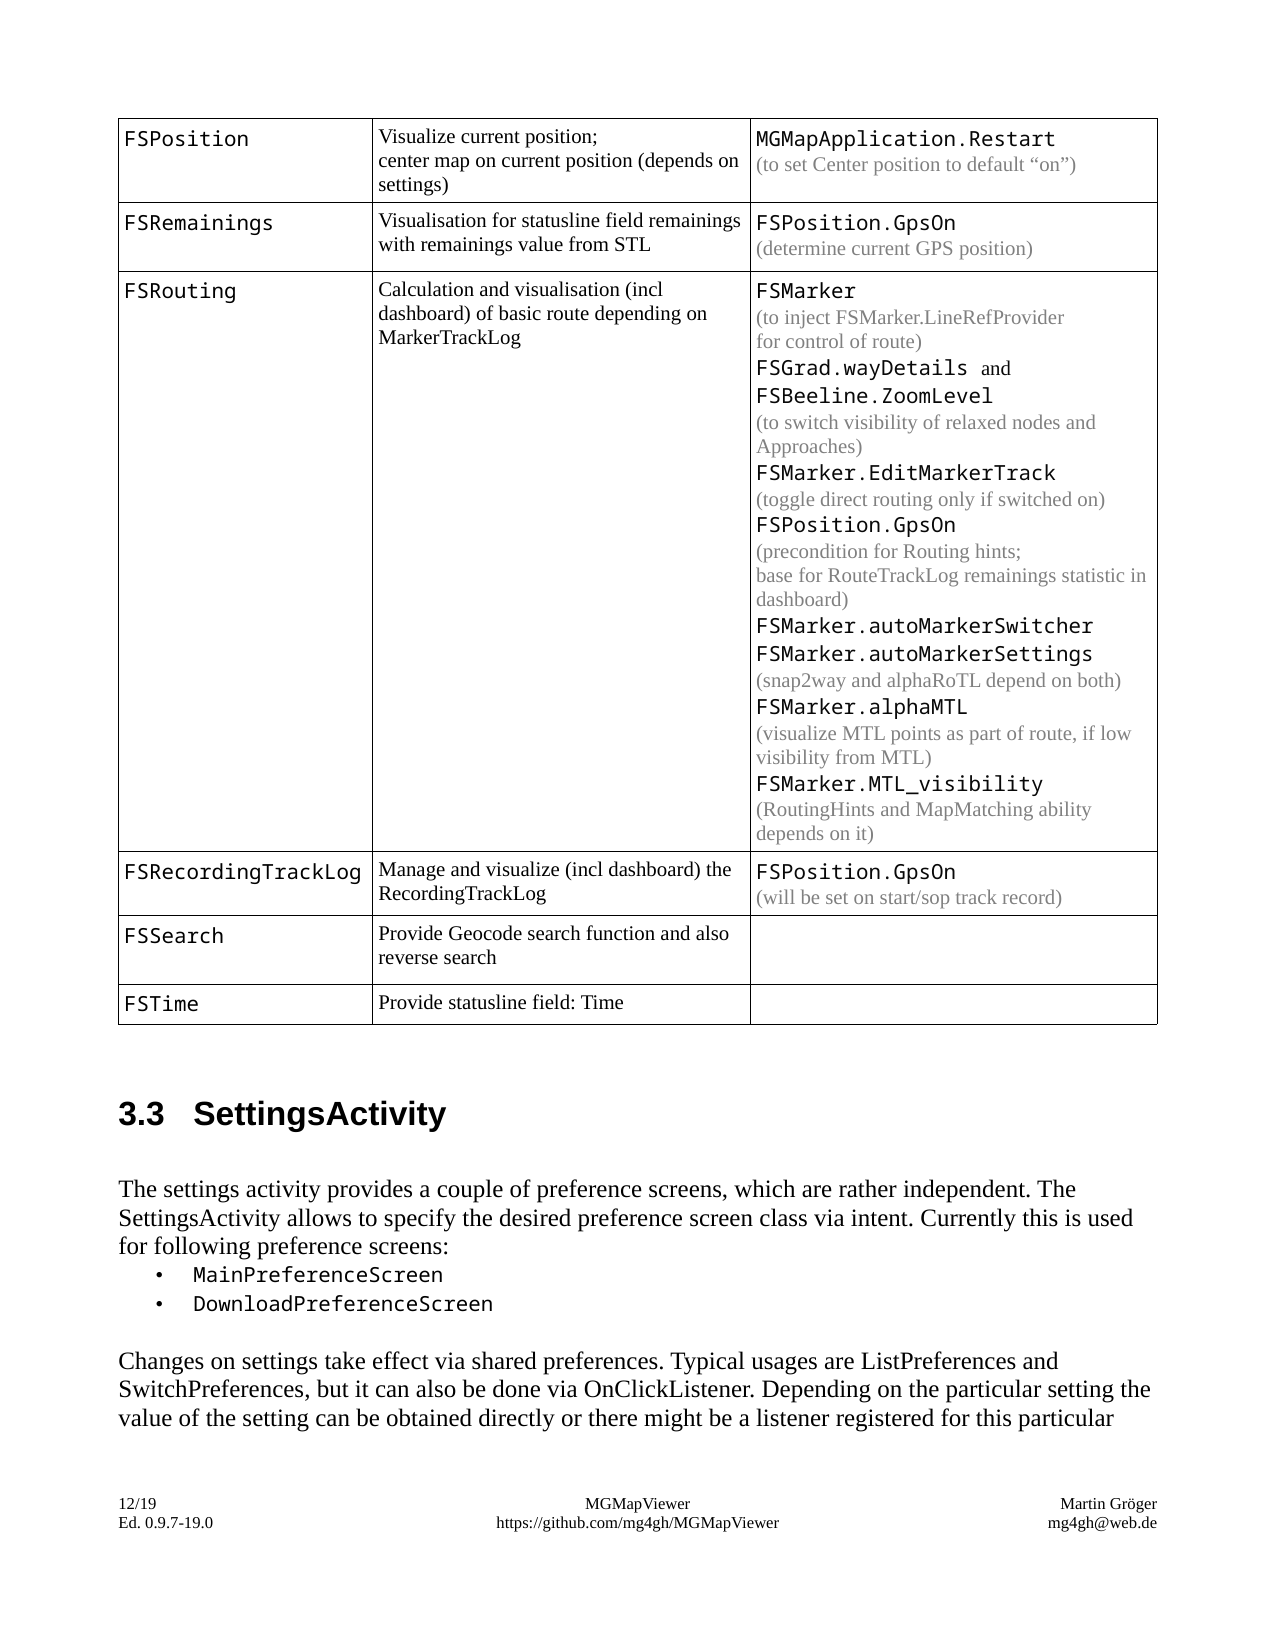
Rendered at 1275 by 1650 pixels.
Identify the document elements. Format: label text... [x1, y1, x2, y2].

table_cell MGMapApplication.Restart (to set Center position to default “on”) [751, 119, 1157, 202]
table_cell Calculation and visualisation (incl dashboard) of basic route depending on MarkerTrackLog [373, 272, 750, 851]
table_cell FSMarker (to inject FSMarker.LineRefProvider for control of route) FSGrad.wayDetails and FSBeeline.ZoomLevel (to switch visibility of relaxed nodes and Approaches) FSMarker.EditMarkerTrack (toggle direct routing only if switched on) FSPosition.GpsOn (precondition for Routing hints; base for RouteTrackLog remainings statistic in dashboard) FSMarker.autoMarkerSwitcher FSMarker.autoMarkerSettings (snap2way and alphaRoTL depend on both) FSMarker.alphaMTL (visualize MTL points as part of route, if low visibility from MTL) FSMarker.MTL_visibility (RoutingHints and MapMatching ability depends on it) [751, 272, 1157, 851]
table_cell FSPosition [119, 119, 372, 202]
text The settings activity provides a couple of preference screens, which are rather independent. The SettingsActivity allows to specify the desired preference screen class via intent. Currently this is used for following preference screens: [118, 1174, 1157, 1260]
table_cell Visualisation for statusline field remainings with remainings value from STL [373, 203, 750, 271]
table_cell Visualize current position; center map on current position (depends on settings) [373, 119, 750, 202]
table_cell FSRemainings [119, 203, 372, 271]
list MainPreferenceScreen [156, 1260, 1157, 1289]
table_cell FSSearch [119, 916, 372, 984]
table_cell Provide statusline field: Time [373, 985, 750, 1024]
table_cell FSPosition.GpsOn (determine current GPS position) [751, 203, 1157, 271]
table_cell FSRouting [119, 272, 372, 851]
table_cell FSPosition.GpsOn (will be set on start/sop track record) [751, 852, 1157, 915]
table_cell [751, 985, 1157, 1024]
list DownloadPreferenceScreen [156, 1289, 1157, 1317]
table_cell Manage and visualize (incl dashboard) the RecordingTrackLog [373, 852, 750, 915]
table_cell [751, 916, 1157, 984]
table_cell FSRecordingTrackLog [119, 852, 372, 915]
text Changes on settings take effect via shared preferences. Typical usages are ListPreferences and SwitchPreferences, but it can also be done via OnClickListener. Depending on the particular setting the value of the setting can be obtained directly or there might be a listener registered for this particular [118, 1346, 1157, 1432]
table_cell Provide Geocode search function and also reverse search [373, 916, 750, 984]
subtitle SettingsActivity [118, 1094, 1157, 1133]
table_cell FSTime [119, 985, 372, 1024]
